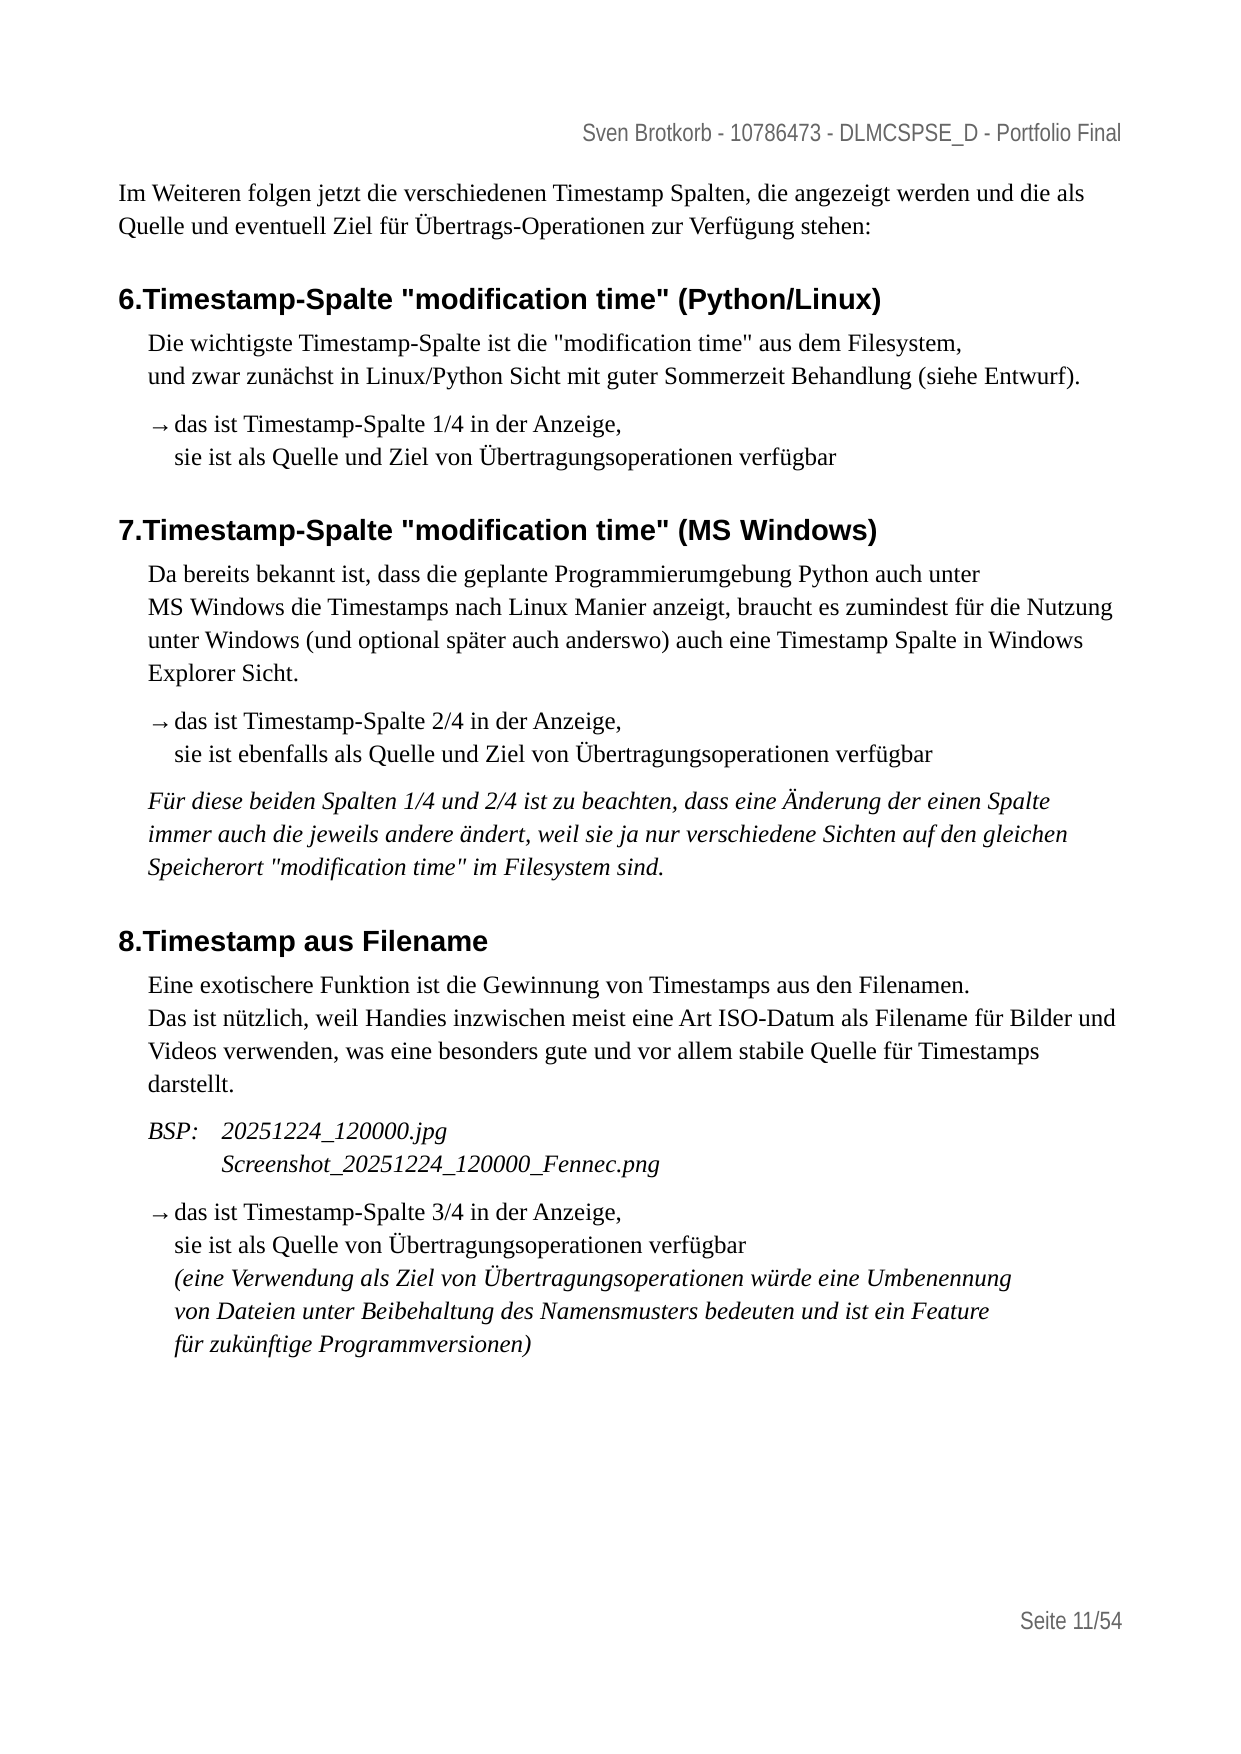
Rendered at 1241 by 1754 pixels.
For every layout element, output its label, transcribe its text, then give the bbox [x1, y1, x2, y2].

text BSP: 20251224_120000.jpg Screenshot_20251224_120000_Fennec.png [148, 1116, 1122, 1178]
subtitle 8.Timestamp aus Filename [118, 924, 1122, 957]
text → das ist Timestamp-Spalte 1/4 in der Anzeige, sie ist als Quelle und Ziel von Übertragungsoperationen verfügbar [148, 409, 1122, 471]
text → das ist Timestamp-Spalte 2/4 in der Anzeige, sie ist ebenfalls als Quelle und Ziel von Übertragungsoperationen verfügbar [148, 706, 1122, 768]
subtitle 7.Timestamp-Spalte "modification time" (MS Windows) [118, 513, 1122, 547]
text → das ist Timestamp-Spalte 3/4 in der Anzeige, sie ist als Quelle von Übertragungsoperationen verfügbar (eine Verwendung als Ziel von Übertragungsoperationen würde eine Umbenennung von Dateien unter Beibehaltung des Namensmusters bedeuten und ist ein Feature für zukünftige Programmversionen) [148, 1197, 1122, 1358]
text Eine exotischere Funktion ist die Gewinnung von Timestamps aus den Filenamen. Das ist nützlich, weil Handies inzwischen meist eine Art ISO-Datum als Filename für Bilder und Videos verwenden, was eine besonders gute und vor allem stabile Quelle für Timestamps darstellt. [148, 970, 1122, 1097]
text Im Weiteren folgen jetzt die verschiedenen Timestamp Spalten, die angezeigt werden und die als Quelle und eventuell Ziel für Übertrags-Operationen zur Verfügung stehen: [118, 178, 1122, 240]
text Die wichtigste Timestamp-Spalte ist die "modification time" aus dem Filesystem, und zwar zunächst in Linux/Python Sicht mit guter Sommerzeit Behandlung (siehe Entwurf). [148, 328, 1122, 390]
text Da bereits bekannt ist, dass die geplante Programmierumgebung Python auch unter MS Windows die Timestamps nach Linux Manier anzeigt, braucht es zumindest für die Nutzung unter Windows (und optional später auch anderswo) auch eine Timestamp Spalte in Windows Explorer Sicht. [148, 559, 1122, 687]
subtitle 6.Timestamp-Spalte "modification time" (Python/Linux) [118, 282, 1122, 316]
text Für diese beiden Spalten 1/4 und 2/4 ist zu beachten, dass eine Änderung der einen Spalte immer auch die jeweils andere ändert, weil sie ja nur verschiedene Sichten auf den gleichen Speicherort "modification time" im Filesystem sind. [148, 786, 1122, 881]
